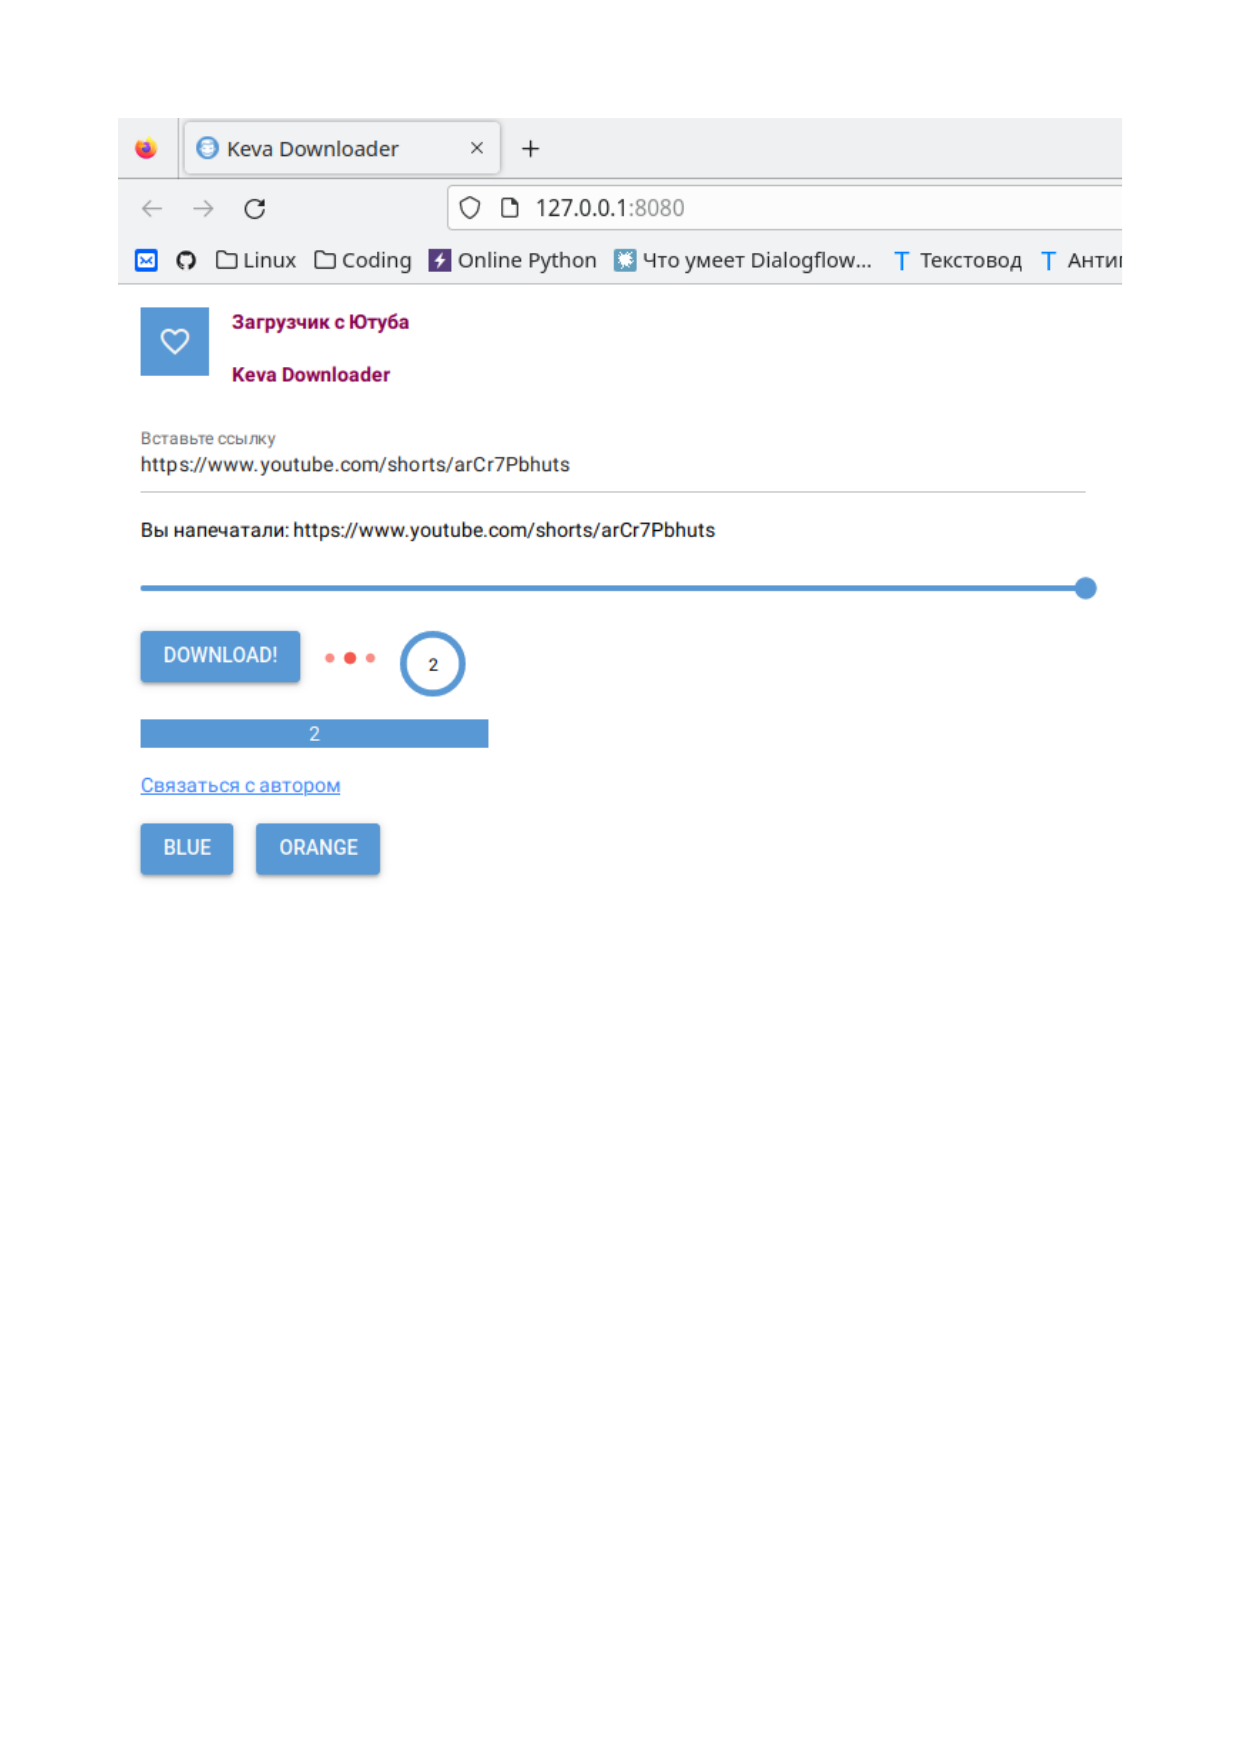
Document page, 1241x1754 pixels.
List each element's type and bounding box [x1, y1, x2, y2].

picture [118, 118, 1123, 902]
